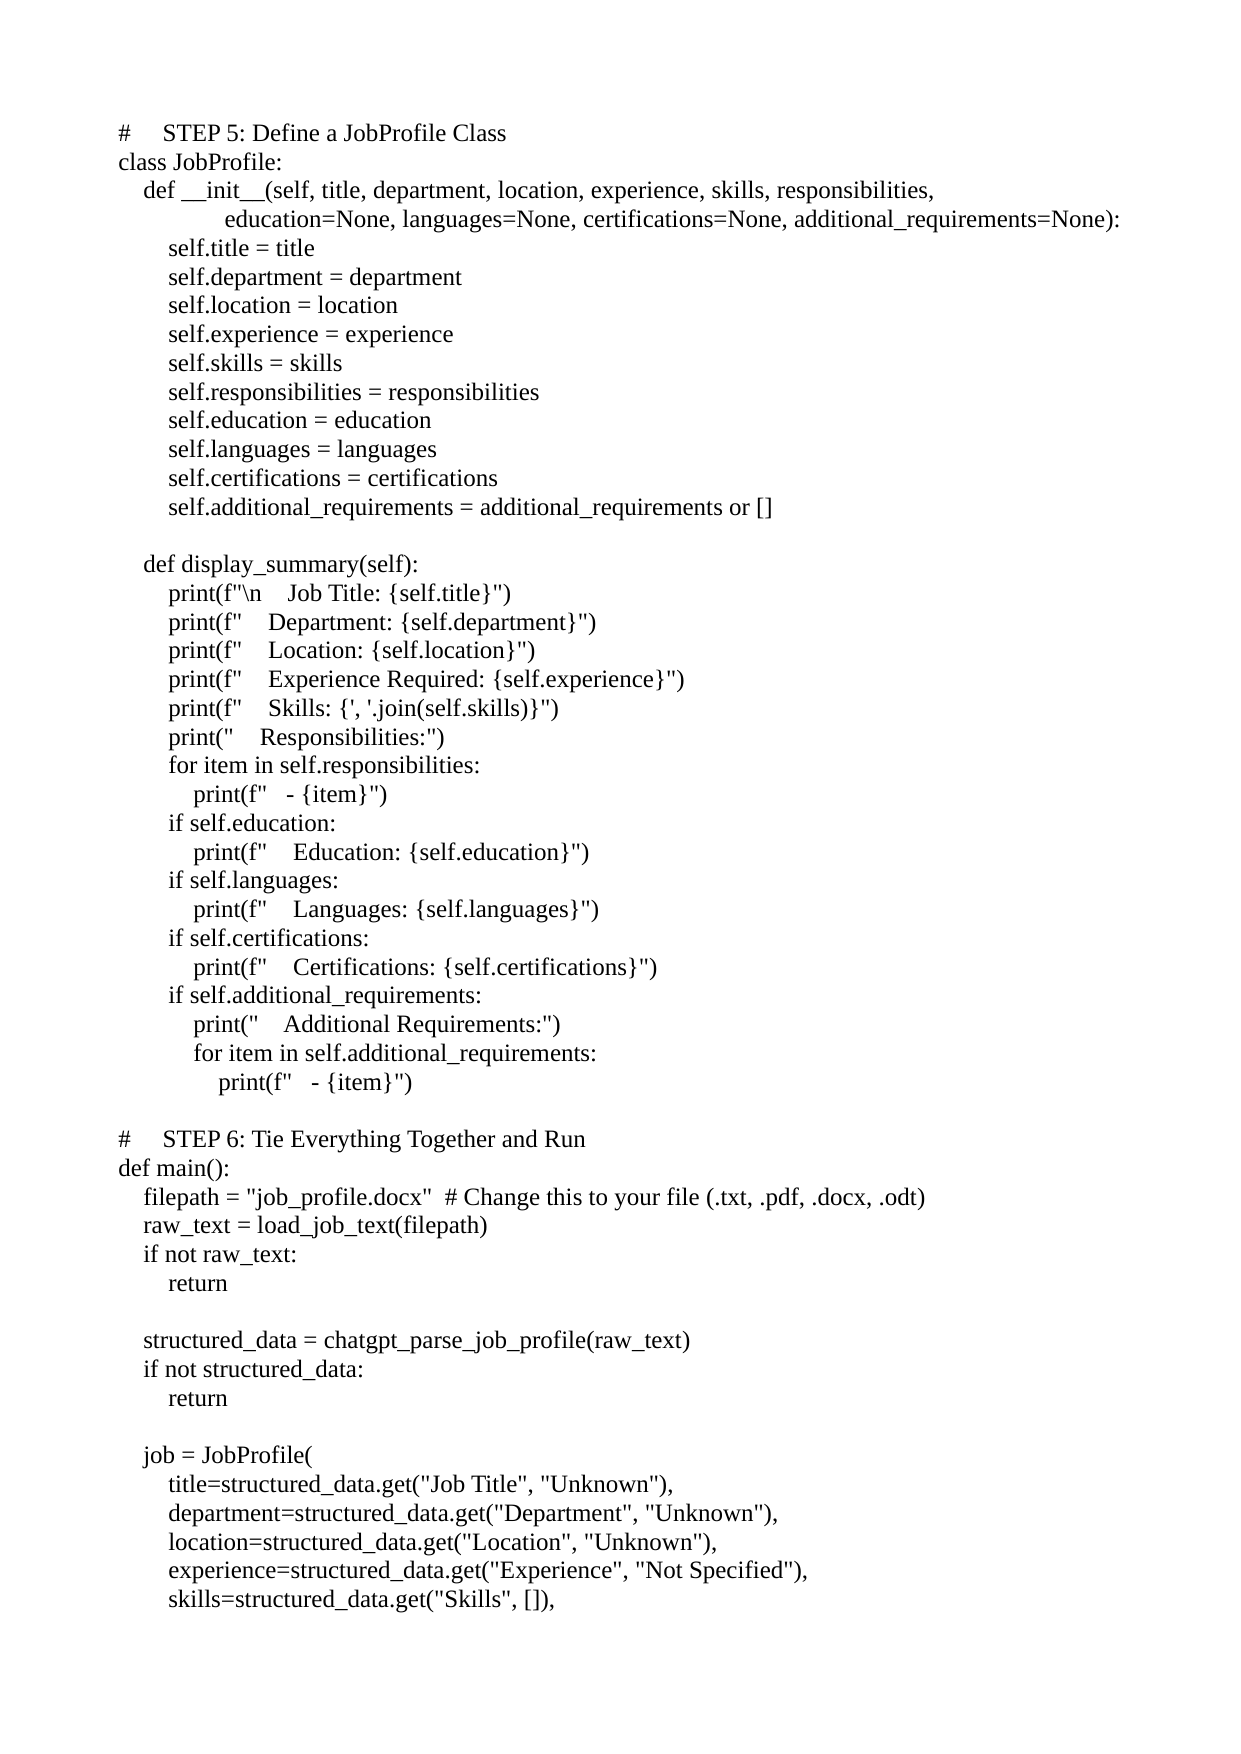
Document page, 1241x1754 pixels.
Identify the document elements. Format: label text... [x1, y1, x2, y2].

text # 🧪 STEP 6: Tie Everything Together and Run [118, 1124, 1122, 1153]
text print(f"🔹 Department: {self.department}") [118, 607, 1122, 636]
text print(f"🔹 Education: {self.education}") [118, 837, 1122, 866]
text if self.languages: [118, 866, 1122, 894]
text self.skills = skills [118, 348, 1122, 377]
text if self.education: [118, 808, 1122, 837]
text self.experience = experience [118, 319, 1122, 348]
text self.additional_requirements = additional_requirements or [] [118, 492, 1122, 521]
text raw_text = load_job_text(filepath) [118, 1211, 1122, 1239]
text print("🔹 Responsibilities:") [118, 722, 1122, 751]
text print(f" - {item}") [118, 779, 1122, 808]
text skills=structured_data.get("Skills", []), [118, 1584, 1122, 1613]
text self.location = location [118, 291, 1122, 319]
text print(f"🔹 Skills: {', '.join(self.skills)}") [118, 693, 1122, 722]
text if not structured_data: [118, 1354, 1122, 1383]
text # 🧱 STEP 5: Define a JobProfile Class [118, 118, 1122, 147]
text experience=structured_data.get("Experience", "Not Specified"), [118, 1556, 1122, 1584]
text print(f"🔹 Languages: {self.languages}") [118, 894, 1122, 923]
text education=None, languages=None, certifications=None, additional_requirements=None): [118, 204, 1122, 233]
text return [118, 1268, 1122, 1297]
text class JobProfile: [118, 147, 1122, 176]
text self.certifications = certifications [118, 463, 1122, 492]
text def __init__(self, title, department, location, experience, skills, responsibilities, [118, 176, 1122, 204]
text print("🔹 Additional Requirements:") [118, 1009, 1122, 1038]
text return [118, 1383, 1122, 1412]
text title=structured_data.get("Job Title", "Unknown"), [118, 1469, 1122, 1498]
text if self.certifications: [118, 923, 1122, 952]
text print(f"🔹 Location: {self.location}") [118, 636, 1122, 664]
text job = JobProfile( [118, 1441, 1122, 1469]
text self.languages = languages [118, 434, 1122, 463]
text print(f" - {item}") [118, 1067, 1122, 1096]
text def display_summary(self): [118, 549, 1122, 578]
text self.department = department [118, 262, 1122, 291]
text if not raw_text: [118, 1239, 1122, 1268]
text print(f"🔹 Experience Required: {self.experience}") [118, 664, 1122, 693]
text self.education = education [118, 406, 1122, 434]
text department=structured_data.get("Department", "Unknown"), [118, 1498, 1122, 1527]
text def main(): [118, 1153, 1122, 1182]
text self.title = title [118, 233, 1122, 262]
text self.responsibilities = responsibilities [118, 377, 1122, 406]
text structured_data = chatgpt_parse_job_profile(raw_text) [118, 1326, 1122, 1354]
text if self.additional_requirements: [118, 981, 1122, 1009]
text for item in self.additional_requirements: [118, 1038, 1122, 1067]
text location=structured_data.get("Location", "Unknown"), [118, 1527, 1122, 1556]
text for item in self.responsibilities: [118, 751, 1122, 779]
text print(f"🔹 Certifications: {self.certifications}") [118, 952, 1122, 981]
text print(f"\n🔹 Job Title: {self.title}") [118, 578, 1122, 607]
text filepath = "job_profile.docx" # Change this to your file (.txt, .pdf, .docx, .odt) [118, 1182, 1122, 1211]
